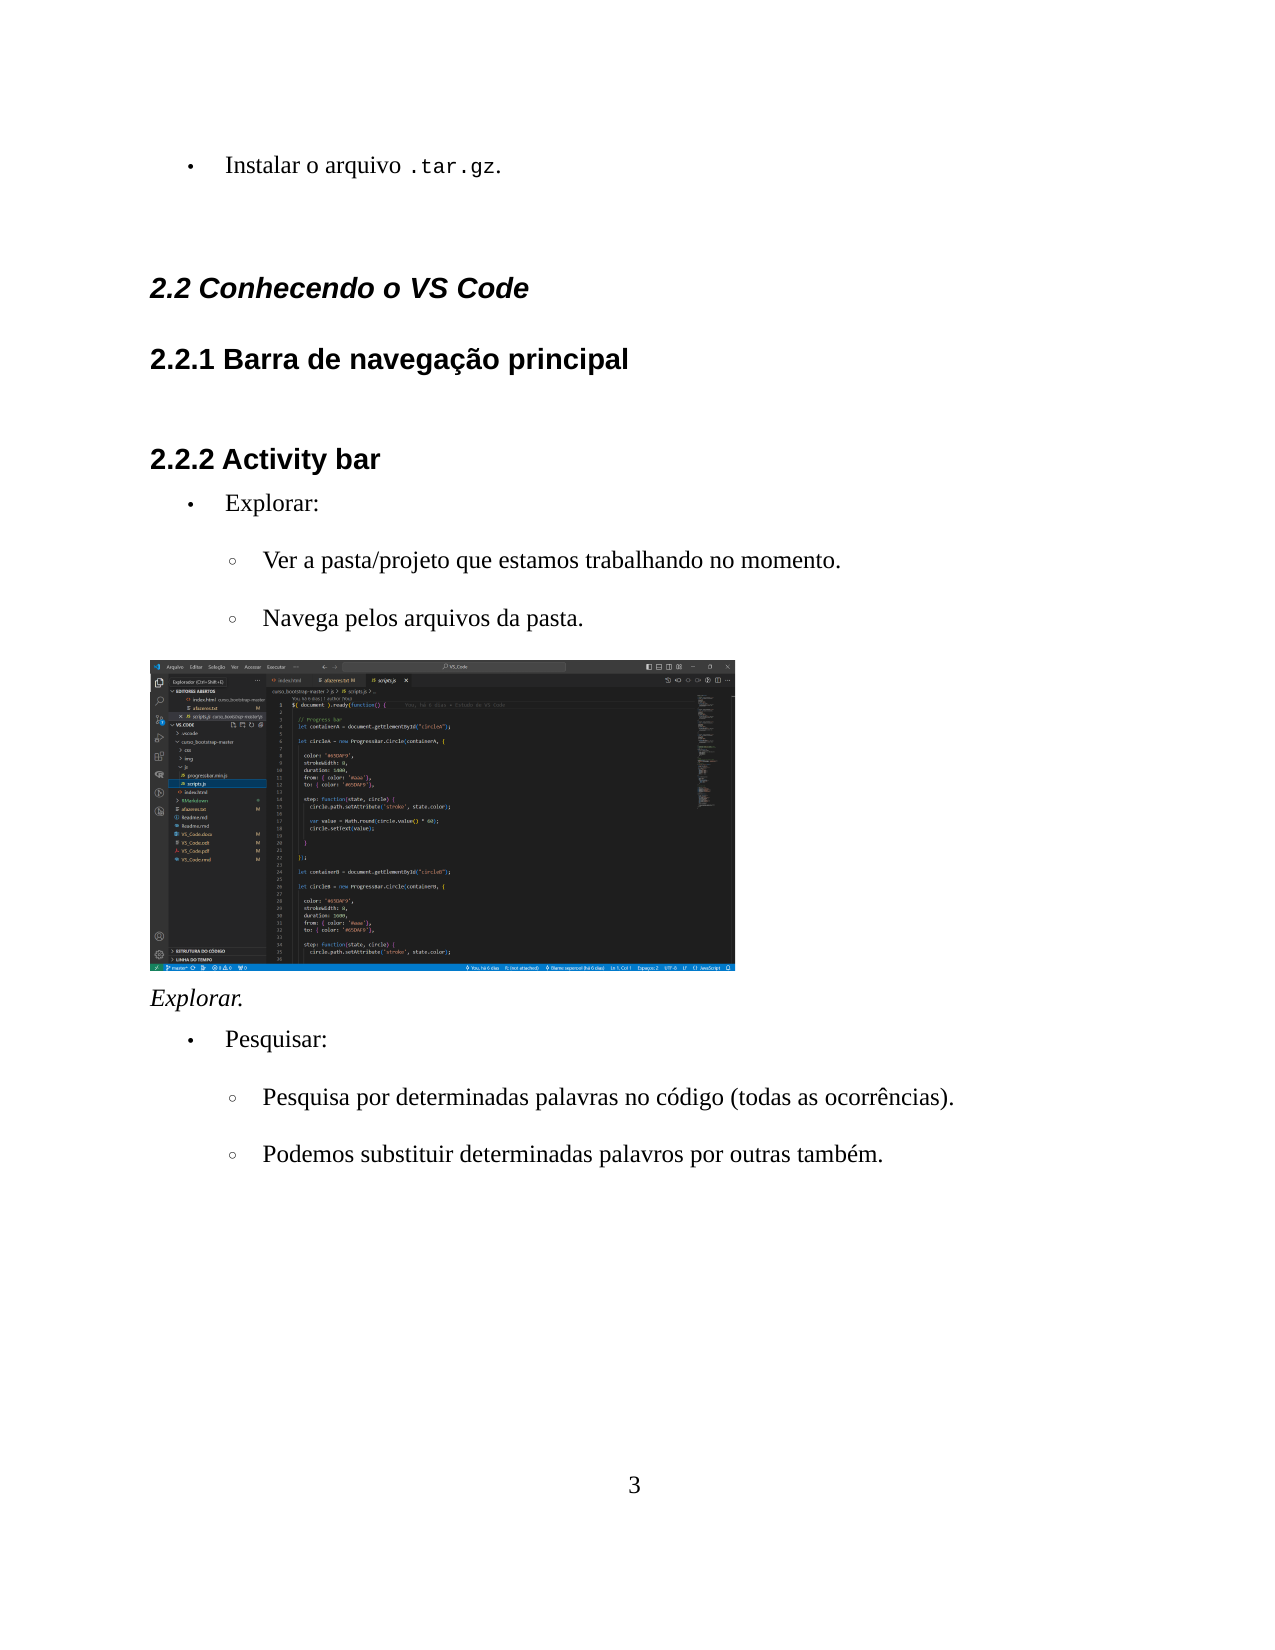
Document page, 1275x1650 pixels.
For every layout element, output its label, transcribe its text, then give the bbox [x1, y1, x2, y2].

list Explorar: [187, 488, 1125, 545]
list Ver a pasta/projeto que estamos trabalhando no momento. [225, 545, 1125, 603]
subtitle 2.2.1 Barra de navegação principal [150, 342, 1125, 376]
list Podemos substituir determinadas palavros por outras também. [225, 1139, 1125, 1197]
list Pesquisa por determinadas palavras no código (todas as ocorrências). [225, 1082, 1125, 1139]
subtitle 2.2.2 Activity bar [150, 442, 1125, 475]
subtitle 2.2 Conhecendo o VS Code [150, 271, 1125, 304]
list Pesquisar: [187, 1024, 1125, 1082]
picture [150, 660, 736, 971]
text Explorar. [150, 983, 1125, 1012]
list Navega pelos arquivos da pasta. [225, 603, 1125, 660]
list Instalar o arquivo .tar.gz. [187, 150, 1125, 208]
